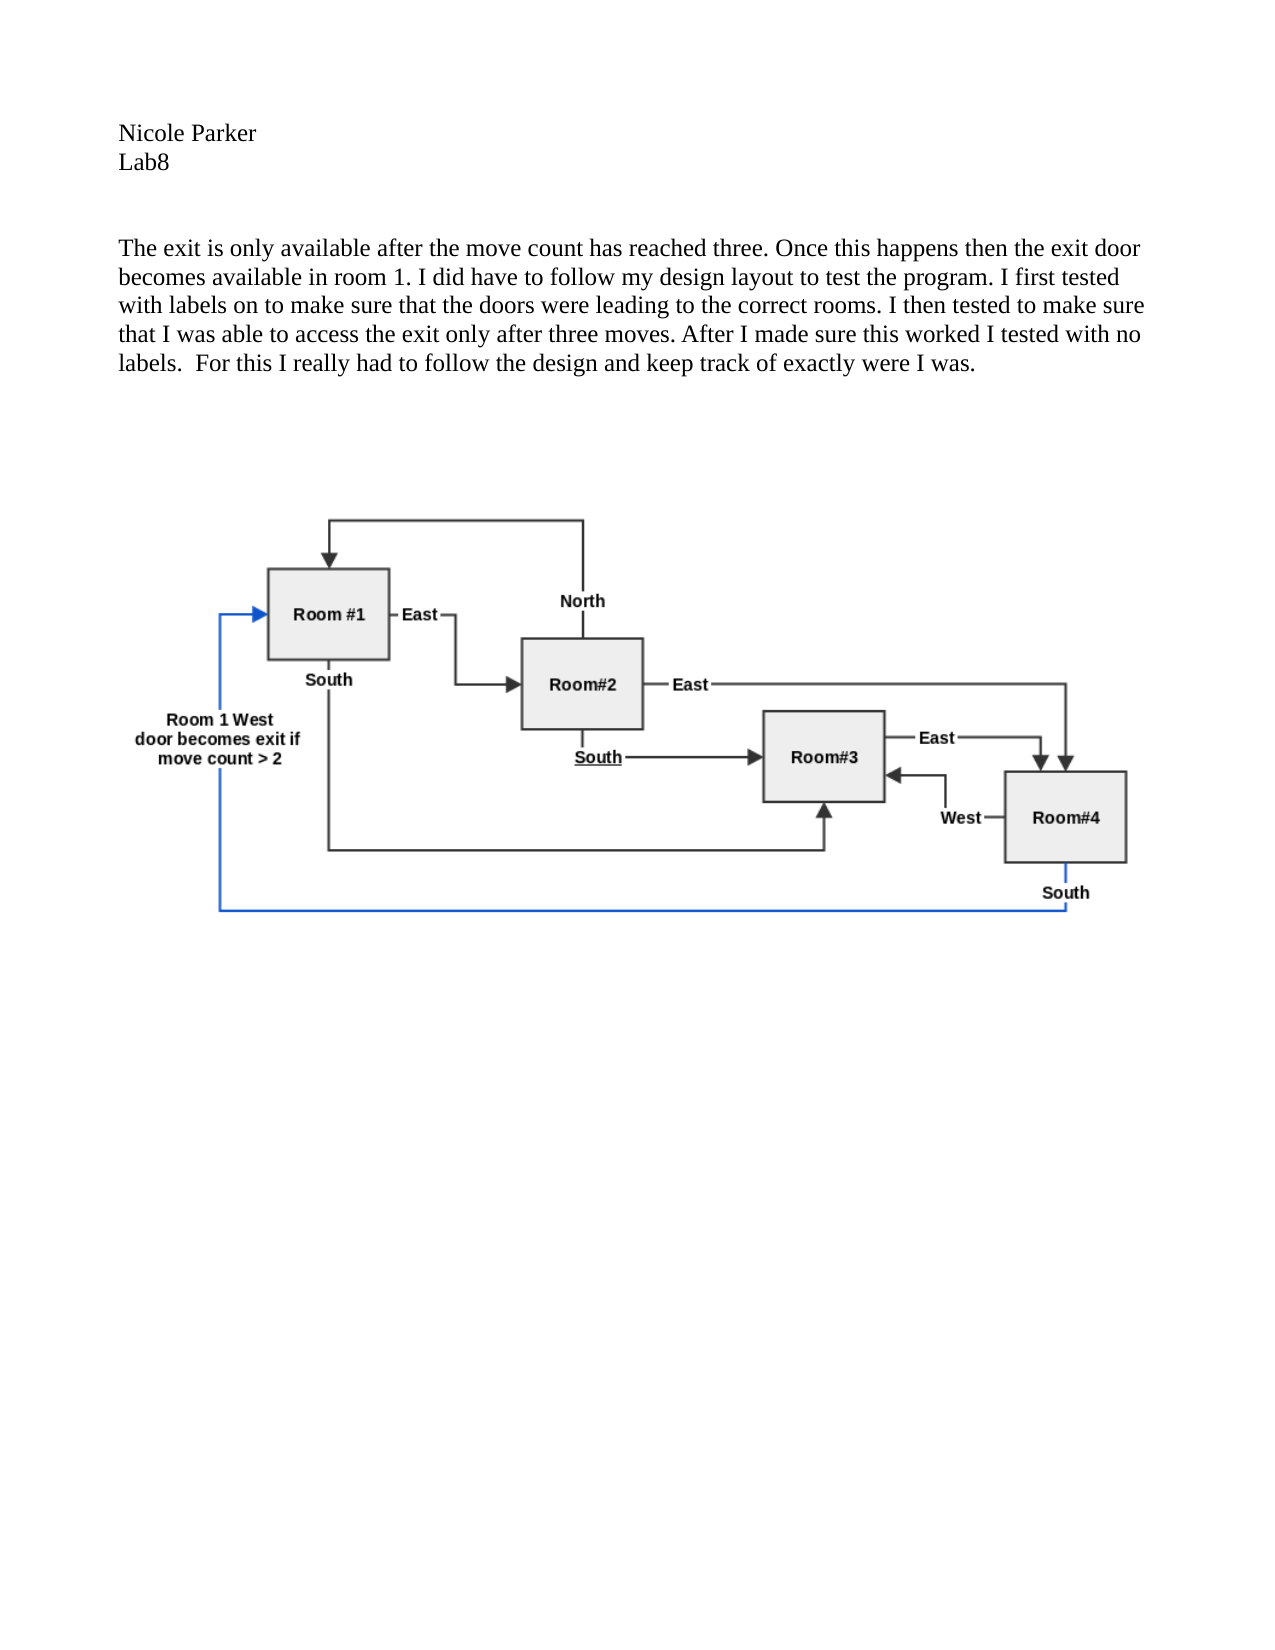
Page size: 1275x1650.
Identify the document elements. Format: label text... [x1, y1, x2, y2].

picture [118, 491, 1157, 940]
text The exit is only available after the move count has reached three. Once this happens then the exit door becomes available in room 1. I did have to follow my design layout to test the program. I first tested with labels on to make sure that the doors were leading to the correct rooms. I then tested to make sure that I was able to access the exit only after three moves. After I made sure this worked I tested with no labels. For this I really had to follow the design and keep track of exactly were I was. [118, 233, 1157, 377]
text Nicole Parker [118, 118, 1157, 147]
text Lab8 [118, 147, 1157, 176]
